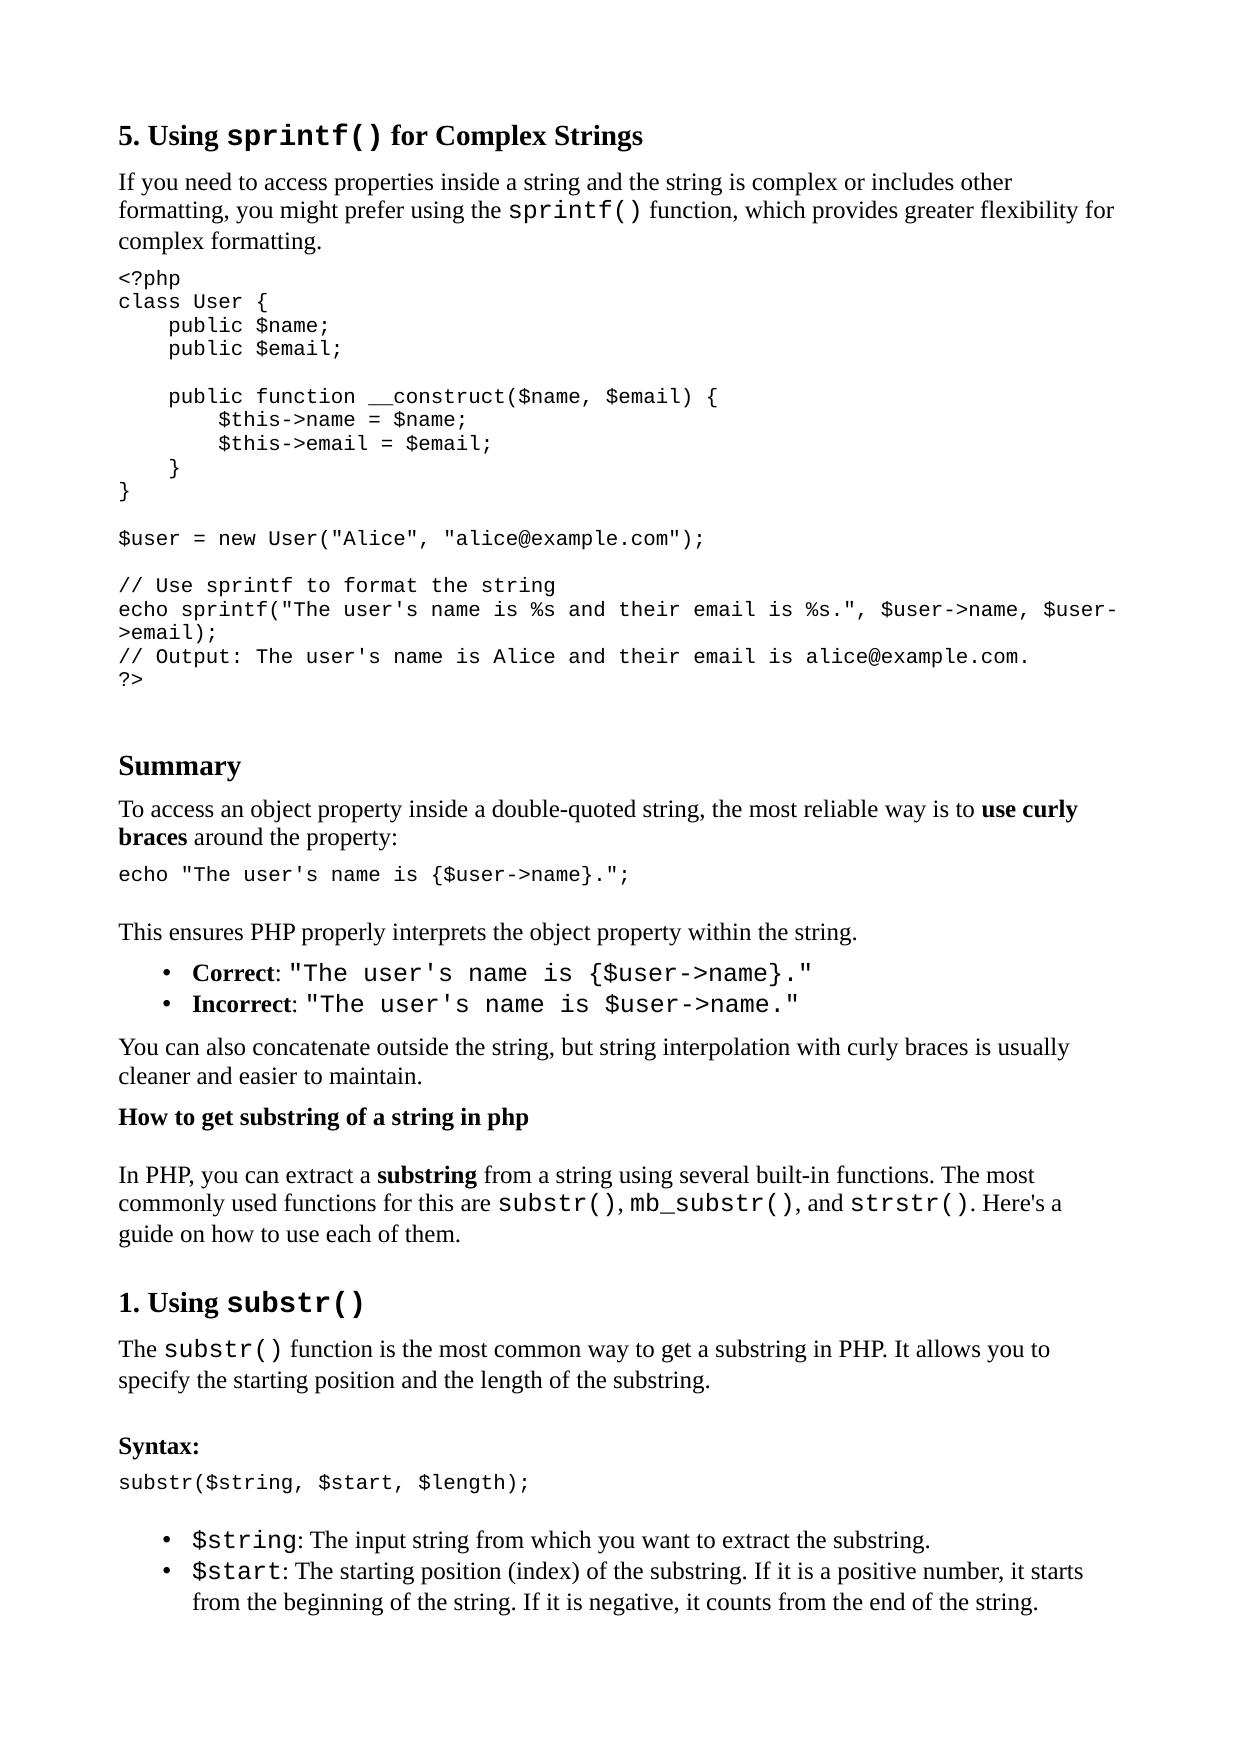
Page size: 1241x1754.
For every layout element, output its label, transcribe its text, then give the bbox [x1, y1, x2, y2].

subtitle Summary [118, 748, 1122, 781]
text } [118, 457, 1122, 480]
text substr($string, $start, $length); [118, 1472, 1122, 1496]
text public function __construct($name, $email) { [118, 386, 1122, 409]
text // Output: The user's name is Alice and their email is alice@example.com. [118, 646, 1122, 669]
text public $email; [118, 338, 1122, 362]
subtitle 1. Using substr() [118, 1286, 1122, 1322]
list Correct: "The user's name is {$user->name}." [162, 958, 1122, 989]
text To access an object property inside a double-quoted string, the most reliable way is to use curly braces around the property: [118, 794, 1122, 851]
text ?> [118, 669, 1122, 693]
text You can also concatenate outside the string, but string interpolation with curly braces is usually cleaner and easier to maintain. [118, 1032, 1122, 1090]
text } [118, 480, 1122, 504]
text $user = new User("Alice", "alice@example.com"); [118, 528, 1122, 551]
text In PHP, you can extract a substring from a string using several built-in functions. The most commonly used functions for this are substr(), mb_substr(), and strstr(). Here's a guide on how to use each of them. [118, 1160, 1122, 1248]
list $start: The starting position (index) of the substring. If it is a positive number, it starts from the beginning of the string. If it is negative, it counts from the end of the string. [162, 1556, 1122, 1616]
text <?php [118, 267, 1122, 291]
text How to get substring of a string in php [118, 1102, 1122, 1131]
text The substr() function is the most common way to get a substring in PHP. It allows you to specify the starting position and the length of the substring. [118, 1334, 1122, 1394]
text class User { [118, 291, 1122, 315]
list Incorrect: "The user's name is $user->name." [162, 989, 1122, 1020]
text $this->email = $email; [118, 433, 1122, 457]
subtitle Syntax: [118, 1431, 1122, 1460]
subtitle 5. Using sprintf() for Complex Strings [118, 118, 1122, 154]
text // Use sprintf to format the string [118, 575, 1122, 598]
text $this->name = $name; [118, 409, 1122, 433]
text echo "The user's name is {$user->name}."; [118, 864, 1122, 887]
text This ensures PHP properly interprets the object property within the string. [118, 917, 1122, 946]
text echo sprintf("The user's name is %s and their email is %s.", $user->name, $user->email); [118, 598, 1122, 646]
text public $name; [118, 315, 1122, 338]
list $string: The input string from which you want to extract the substring. [162, 1526, 1122, 1556]
text If you need to access properties inside a string and the string is complex or includes other formatting, you might prefer using the sprintf() function, which provides greater flexibility for complex formatting. [118, 167, 1122, 255]
